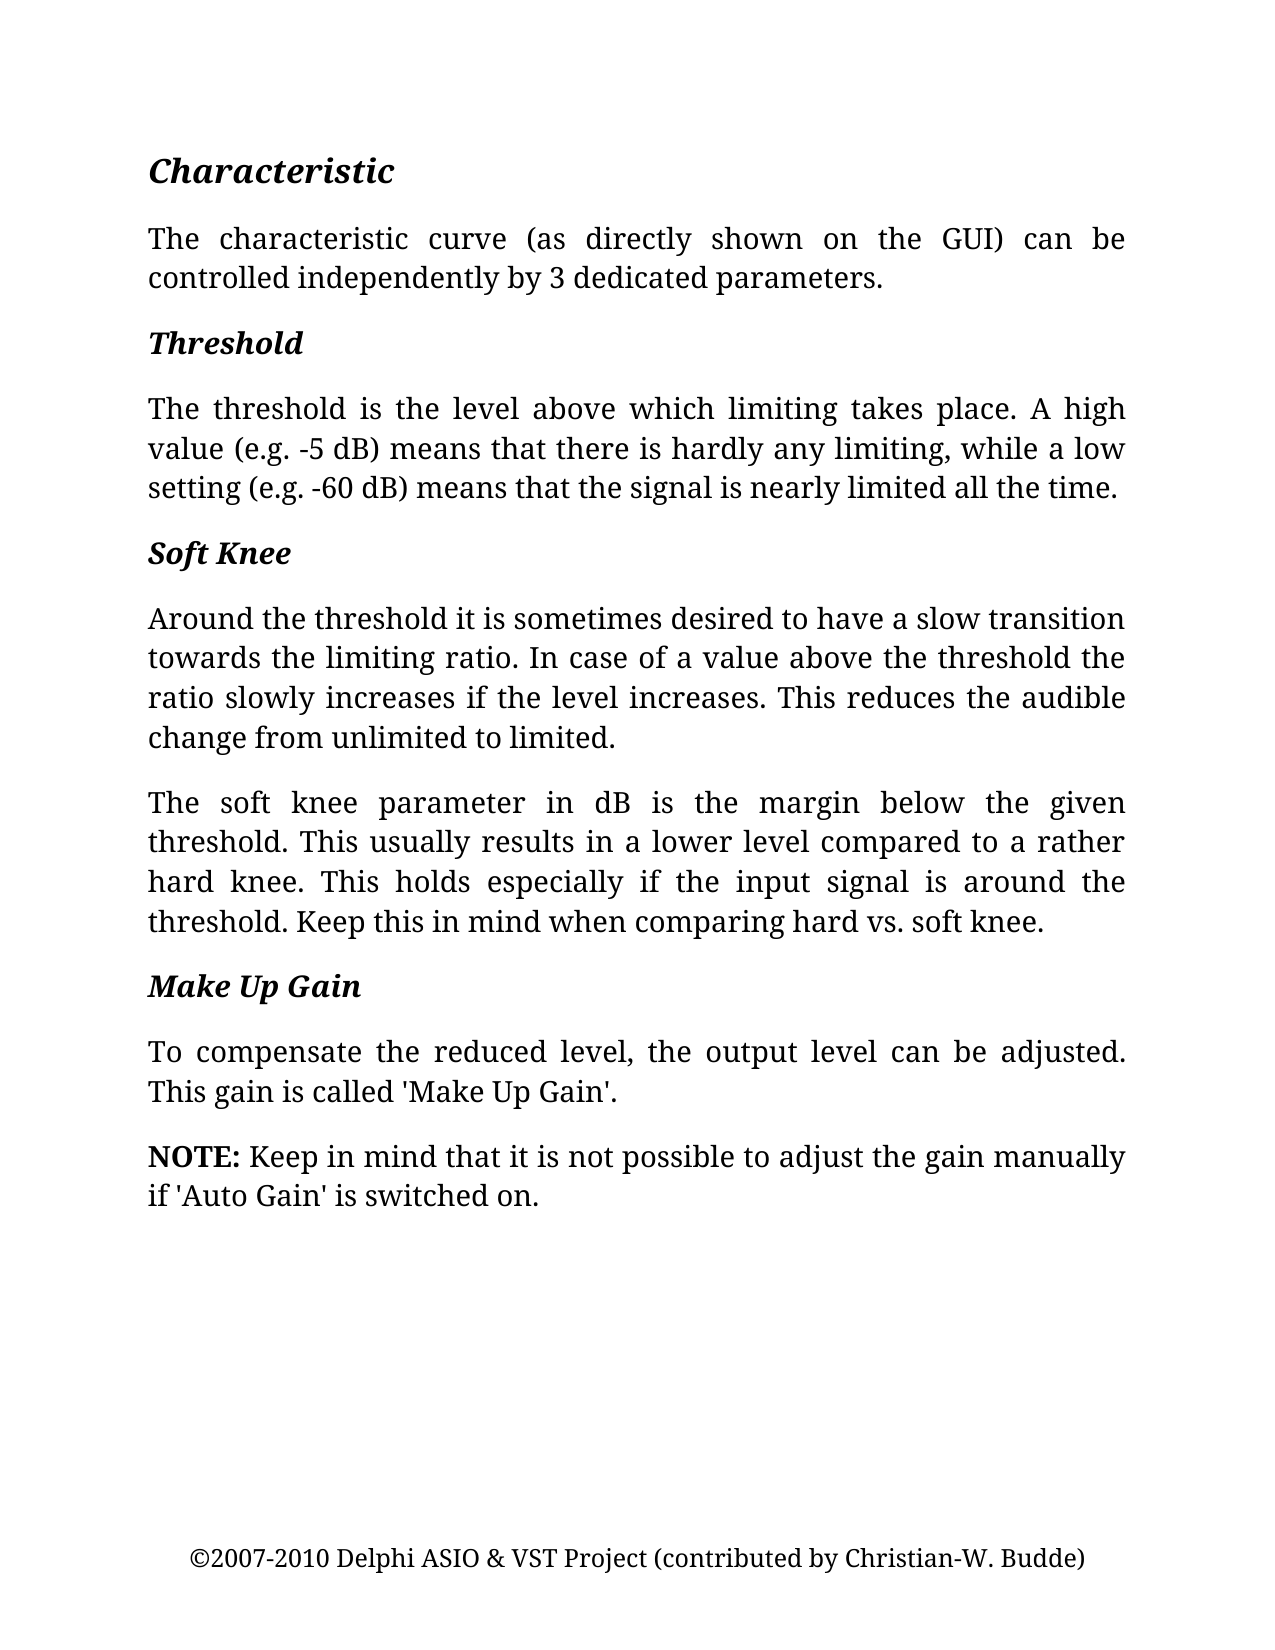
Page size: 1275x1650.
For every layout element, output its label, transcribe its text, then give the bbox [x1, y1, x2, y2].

subtitle Characteristic [148, 148, 1127, 193]
text The characteristic curve (as directly shown on the GUI) can be controlled independently by 3 dedicated parameters. [148, 218, 1127, 297]
subtitle Threshold [148, 322, 1127, 363]
subtitle Soft Knee [148, 532, 1127, 573]
text The threshold is the level above which limiting takes place. A high value (e.g. -5 dB) means that there is hardly any limiting, while a low setting (e.g. -60 dB) means that the signal is nearly limited all the time. [148, 388, 1127, 507]
text NOTE: Keep in mind that it is not possible to adjust the gain manually if 'Auto Gain' is switched on. [148, 1136, 1127, 1215]
text To compensate the reduced level, the output level can be adjusted. This gain is called 'Make Up Gain'. [148, 1031, 1127, 1111]
subtitle Make Up Gain [148, 966, 1127, 1006]
text Around the threshold it is sometimes desired to have a slow transition towards the limiting ratio. In case of a value above the threshold the ratio slowly increases if the level increases. This reduces the audible change from unlimited to limited. [148, 598, 1127, 757]
text The soft knee parameter in dB is the margin below the given threshold. This usually results in a lower level compared to a rather hard knee. This holds especially if the input signal is around the threshold. Keep this in mind when comparing hard vs. soft knee. [148, 782, 1127, 941]
